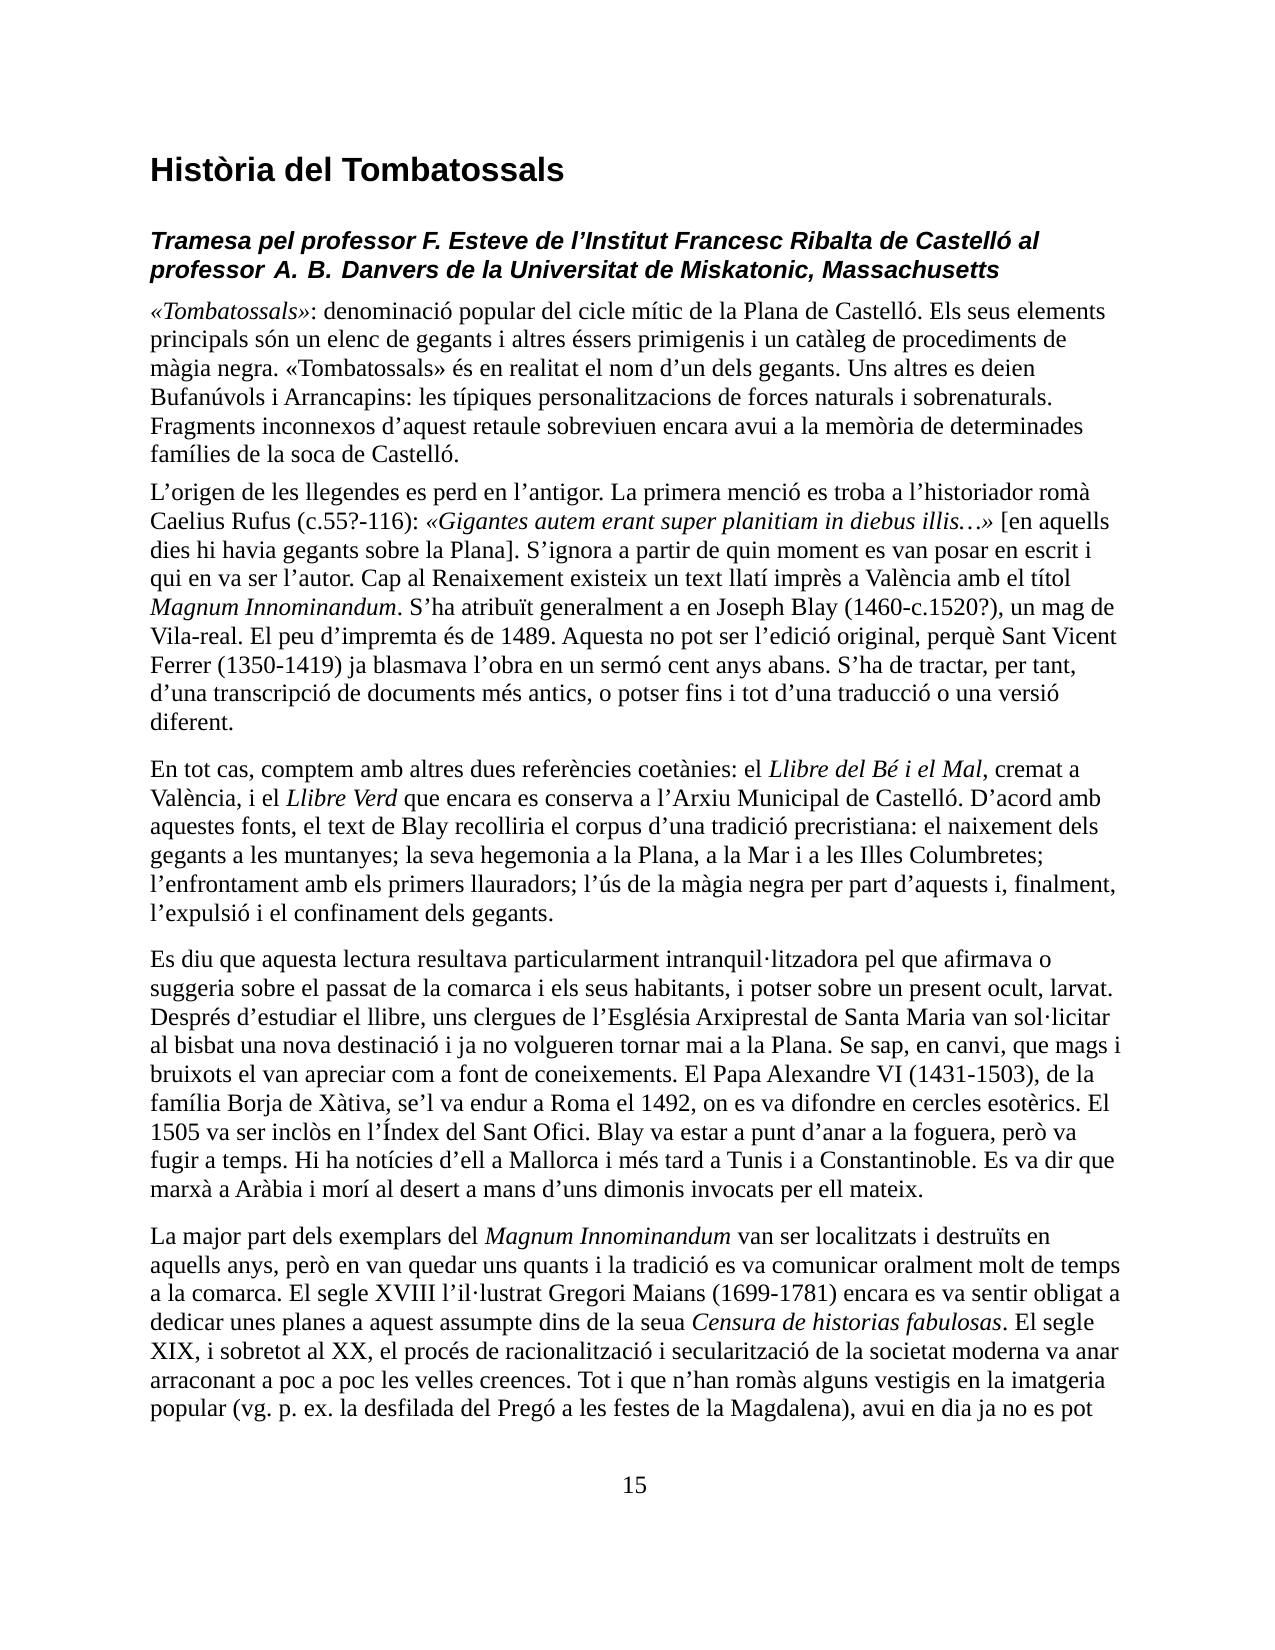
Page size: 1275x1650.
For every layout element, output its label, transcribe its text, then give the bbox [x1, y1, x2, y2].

subtitle Tramesa pel professor F. Esteve de l’Institut Francesc Ribalta de Castelló al professor A. B. Danvers de la Universitat de Miskatonic, Massachusetts [150, 226, 1125, 283]
subtitle Història del Tombatossals [150, 150, 1125, 189]
text Es diu que aquesta lectura resultava particularment intranquil·litzadora pel que afirmava o suggeria sobre el passat de la comarca i els seus habitants, i potser sobre un present ocult, larvat. Després d’estudiar el llibre, uns clergues de l’Església Arxiprestal de Santa Maria van sol·licitar al bisbat una nova destinació i ja no volgueren tornar mai a la Plana. Se sap, en canvi, que mags i bruixots el van apreciar com a font de coneixements. El Papa Alexandre VI (1431-1503), de la família Borja de Xàtiva, se’l va endur a Roma el 1492, on es va difondre en cercles esotèrics. El 1505 va ser inclòs en l’Índex del Sant Ofici. Blay va estar a punt d’anar a la foguera, però va fugir a temps. Hi ha notícies d’ell a Mallorca i més tard a Tunis i a Constantinoble. Es va dir que marxà a Aràbia i morí al desert a mans d’uns dimonis invocats per ell mateix. [150, 944, 1125, 1203]
text «Tombatossals»: denominació popular del cicle mític de la Plana de Castelló. Els seus elements principals són un elenc de gegants i altres éssers primigenis i un catàleg de procediments de màgia negra. «Tombatossals» és en realitat el nom d’un dels gegants. Uns altres es deien Bufanúvols i Arrancapins: les típiques personalitzacions de forces naturals i sobrenaturals. Fragments inconnexos d’aquest retaule sobreviuen encara avui a la memòria de determinades famílies de la soca de Castelló. [150, 296, 1125, 468]
text En tot cas, comptem amb altres dues referències coetànies: el Llibre del Bé i el Mal, cremat a València, i el Llibre Verd que encara es conserva a l’Arxiu Municipal de Castelló. D’acord amb aquestes fonts, el text de Blay recolliria el corpus d’una tradició precristiana: el naixement dels gegants a les muntanyes; la seva hegemonia a la Plana, a la Mar i a les Illes Columbretes; l’enfrontament amb els primers llauradors; l’ús de la màgia negra per part d’aquests i, finalment, l’expulsió i el confinament dels gegants. [150, 754, 1125, 926]
text La major part dels exemplars del Magnum Innominandum van ser localitzats i destruïts en aquells anys, però en van quedar uns quants i la tradició es va comunicar oralment molt de temps a la comarca. El segle XVIII l’il·lustrat Gregori Maians (1699-1781) encara es va sentir obligat a dedicar unes planes a aquest assumpte dins de la seua Censura de historias fabulosas. El segle XIX, i sobretot al XX, el procés de racionalització i secularització de la societat moderna va anar arraconant a poc a poc les velles creences. Tot i que n’han romàs alguns vestigis en la imatgeria popular (vg. p. ex. la desfilada del Pregó a les festes de la Magdalena), avui en dia ja no es pot [150, 1221, 1125, 1422]
text L’origen de les llegendes es perd en l’antigor. La primera menció es troba a l’historiador romà Caelius Rufus (c.55?-116): «Gigantes autem erant super planitiam in diebus illis…» [en aquells dies hi havia gegants sobre la Plana]. S’ignora a partir de quin moment es van posar en escrit i qui en va ser l’autor. Cap al Renaixement existeix un text llatí imprès a València amb el títol Magnum Innominandum. S’ha atribuït generalment a en Joseph Blay (1460-c.1520?), un mag de Vila-real. El peu d’impremta és de 1489. Aquesta no pot ser l’edició original, perquè Sant Vicent Ferrer (1350-1419) ja blasmava l’obra en un sermó cent anys abans. S’ha de tractar, per tant, d’una transcripció de documents més antics, o potser fins i tot d’una traducció o una versió diferent. [150, 477, 1125, 736]
